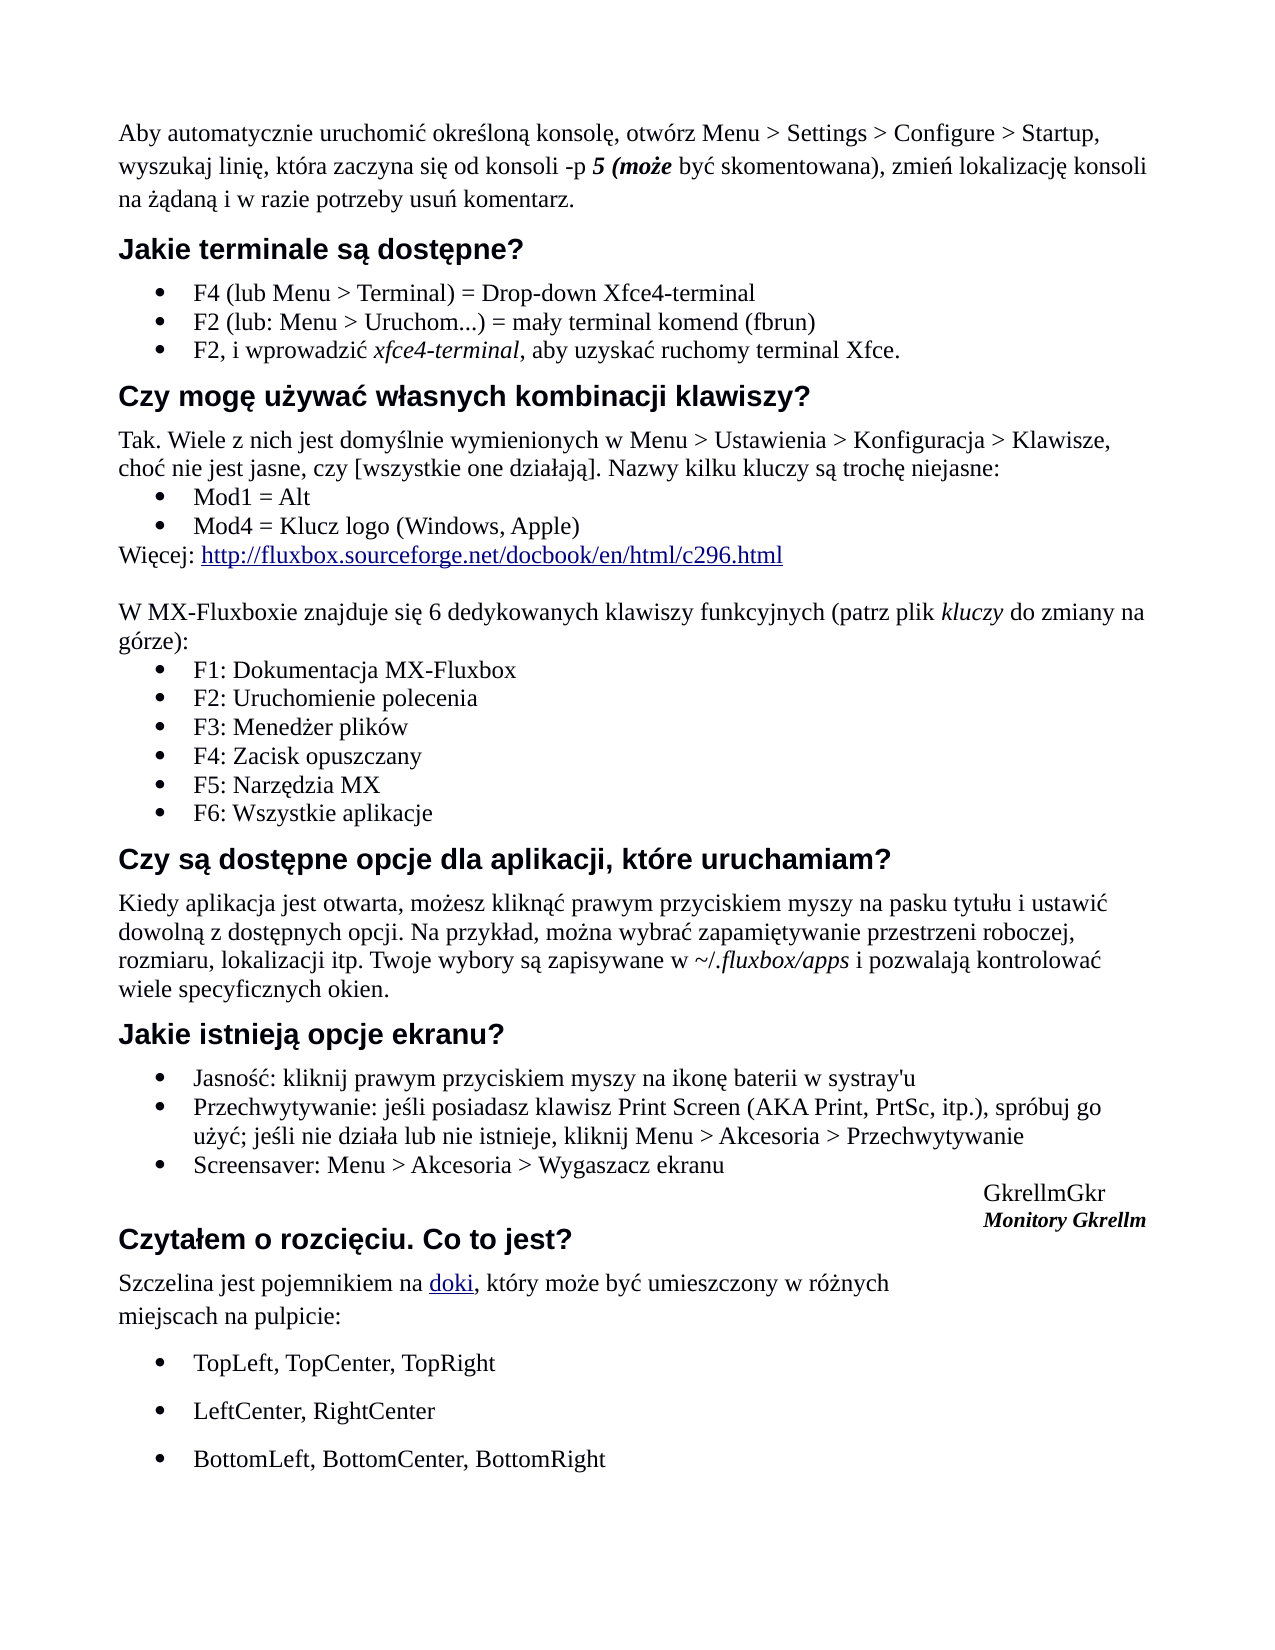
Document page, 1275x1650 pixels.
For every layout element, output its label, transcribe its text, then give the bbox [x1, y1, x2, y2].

list F3: Menedżer plików [156, 712, 1157, 741]
text Szczelina jest pojemnikiem na doki, który może być umieszczony w różnych miejscach na pulpicie: [118, 1268, 1157, 1329]
text Więcej: http://fluxbox.sourceforge.net/docbook/en/html/c296.html [118, 540, 1157, 568]
list Mod4 = Klucz logo (Windows, Apple) [156, 511, 1157, 540]
list F4: Zacisk opuszczany [156, 741, 1157, 770]
list F1: Dokumentacja MX-Fluxbox [156, 655, 1157, 683]
list Screensaver: Menu > Akcesoria > Wygaszacz ekranu [156, 1150, 1157, 1178]
list F6: Wszystkie aplikacje [156, 798, 1157, 827]
text Aby automatycznie uruchomić określoną konsolę, otwórz Menu > Settings > Configure > Startup, wyszukaj linię, która zaczyna się od konsoli -p 5 (może być skomentowana), zmień lokalizację konsoli na żądaną i w razie potrzeby usuń komentarz. [118, 118, 1157, 213]
list F2: Uruchomienie polecenia [156, 683, 1157, 712]
subtitle Czytałem o rozcięciu. Co to jest? [118, 1222, 1157, 1255]
text Kiedy aplikacja jest otwarta, możesz kliknąć prawym przyciskiem myszy na pasku tytułu i ustawić dowolną z dostępnych opcji. Na przykład, można wybrać zapamiętywanie przestrzeni roboczej, rozmiaru, lokalizacji itp. Twoje wybory są zapisywane w ~/.fluxbox/apps i pozwalają kontrolować wiele specyficznych okien. [118, 888, 1157, 1003]
list Przechwytywanie: jeśli posiadasz klawisz Print Screen (AKA Print, PrtSc, itp.), spróbuj go użyć; jeśli nie działa lub nie istnieje, kliknij Menu > Akcesoria > Przechwytywanie [156, 1092, 1157, 1150]
list Mod1 = Alt [156, 482, 1157, 511]
subtitle Jakie terminale są dostępne? [118, 232, 1157, 265]
list F4 (lub Menu > Terminal) = Drop-down Xfce4-terminal [156, 278, 1157, 307]
list F2 (lub: Menu > Uruchom...) = mały terminal komend (fbrun) [156, 307, 1157, 335]
text Tak. Wiele z nich jest domyślnie wymienionych w Menu > Ustawienia > Konfiguracja > Klawisze, choć nie jest jasne, czy [wszystkie one działają]. Nazwy kilku kluczy są trochę niejasne: [118, 425, 1157, 482]
text W MX-Fluxboxie znajduje się 6 dedykowanych klawiszy funkcyjnych (patrz plik kluczy do zmiany na górze): [118, 597, 1157, 655]
list BottomLeft, BottomCenter, BottomRight [156, 1444, 1157, 1472]
list F2, i wprowadzić xfce4-terminal, aby uzyskać ruchomy terminal Xfce. [156, 335, 1157, 364]
list LeftCenter, RightCenter [156, 1396, 1157, 1425]
subtitle Czy mogę używać własnych kombinacji klawiszy? [118, 379, 1157, 412]
subtitle Czy są dostępne opcje dla aplikacji, które uruchamiam? [118, 842, 1157, 875]
list Jasność: kliknij prawym przyciskiem myszy na ikonę baterii w systray'u [156, 1063, 1157, 1092]
subtitle Jakie istnieją opcje ekranu? [118, 1017, 1157, 1051]
list F5: Narzędzia MX [156, 770, 1157, 798]
list TopLeft, TopCenter, TopRight [156, 1348, 1157, 1377]
